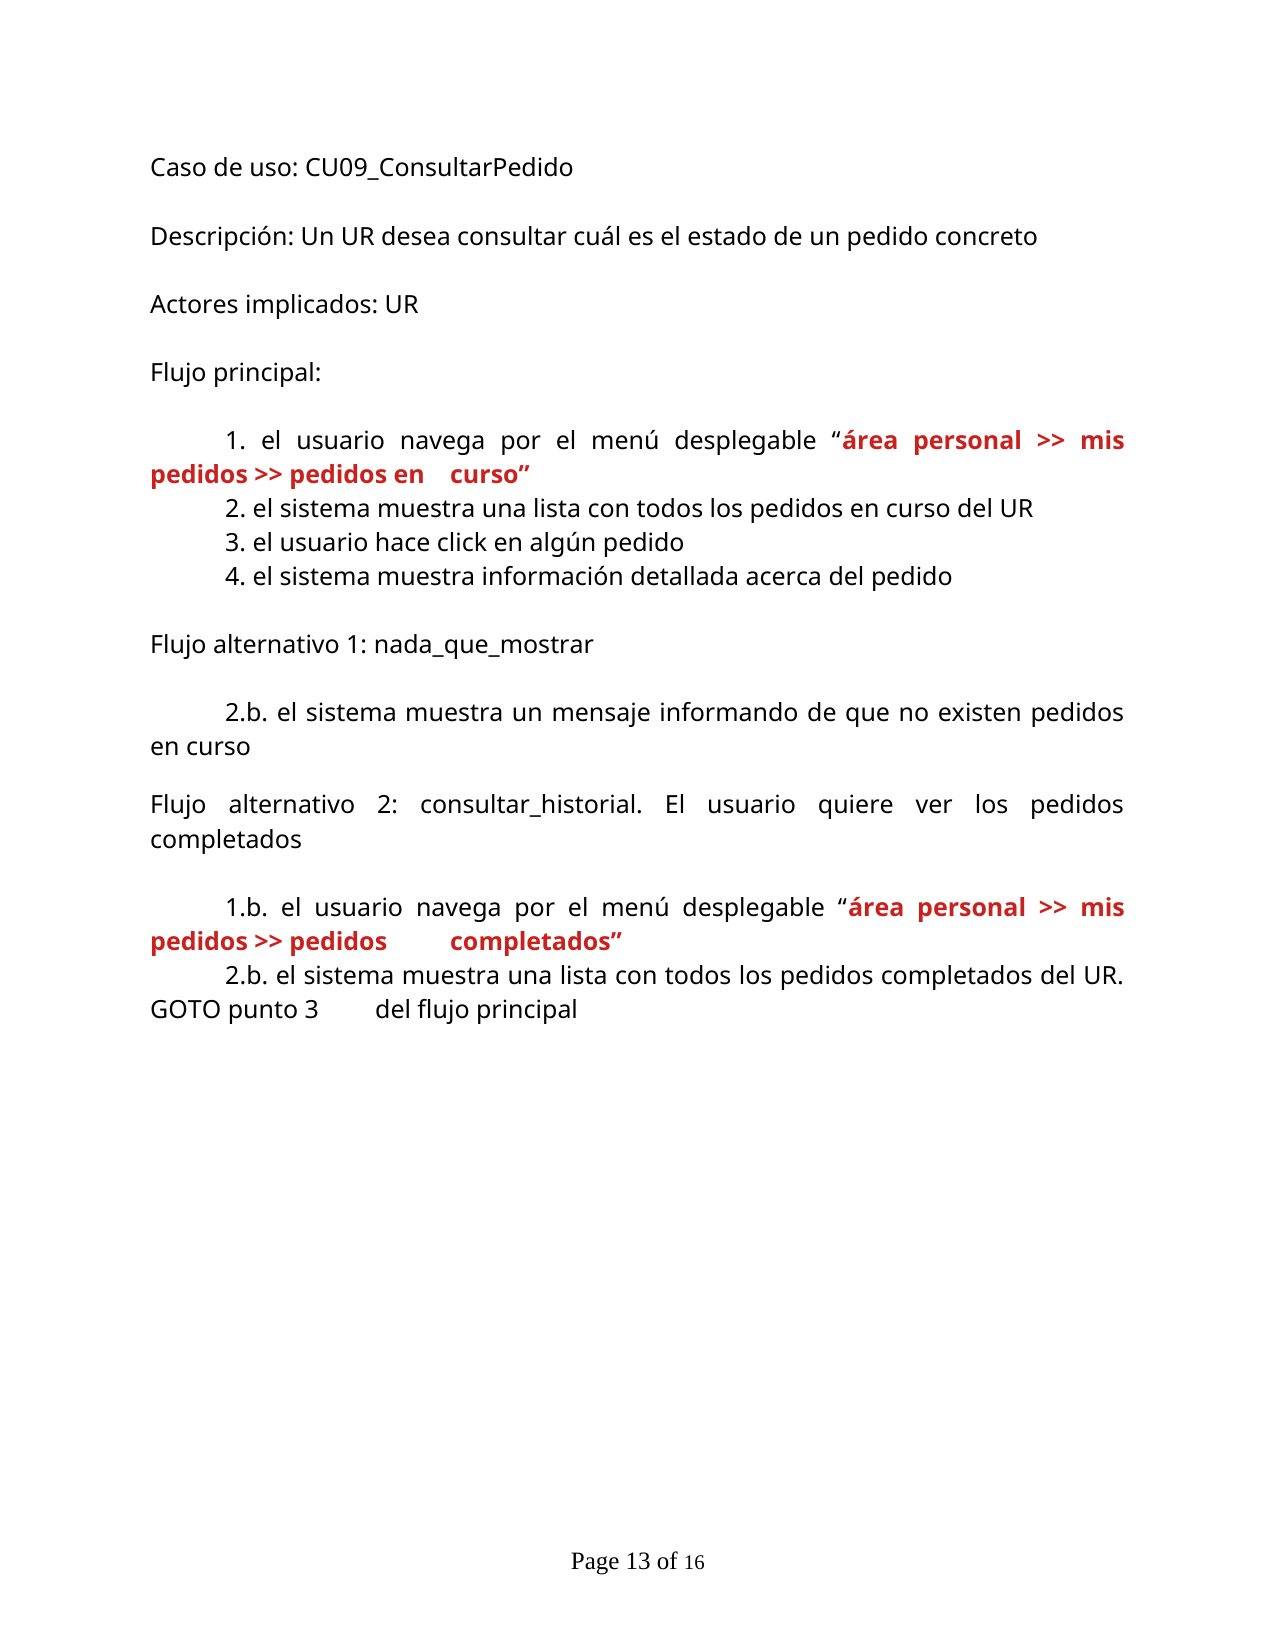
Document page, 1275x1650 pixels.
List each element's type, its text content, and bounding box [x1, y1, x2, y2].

text 2.b. el sistema muestra una lista con todos los pedidos completados del UR. GOTO punto 3 del flujo principal [150, 957, 1125, 1026]
text Flujo alternativo 1: nada_que_mostrar [150, 627, 1125, 661]
text 2.b. el sistema muestra un mensaje informando de que no existen pedidos en curso [150, 695, 1125, 763]
text 2. el sistema muestra una lista con todos los pedidos en curso del UR [150, 491, 1125, 525]
text 4. el sistema muestra información detallada acerca del pedido [150, 559, 1125, 593]
text 1. el usuario navega por el menú desplegable “área personal >> mis pedidos >> pedidos en curso” [150, 422, 1125, 491]
text Descripción: Un UR desea consultar cuál es el estado de un pedido concreto [150, 218, 1125, 252]
text Caso de uso: CU09_ConsultarPedido [150, 150, 1125, 184]
text Actores implicados: UR [150, 286, 1125, 320]
text Flujo principal: [150, 354, 1125, 388]
text Flujo alternativo 2: consultar_historial. El usuario quiere ver los pedidos completados [150, 787, 1125, 855]
text 1.b. el usuario navega por el menú desplegable “área personal >> mis pedidos >> pedidos completados” [150, 889, 1125, 957]
text 3. el usuario hace click en algún pedido [150, 525, 1125, 559]
